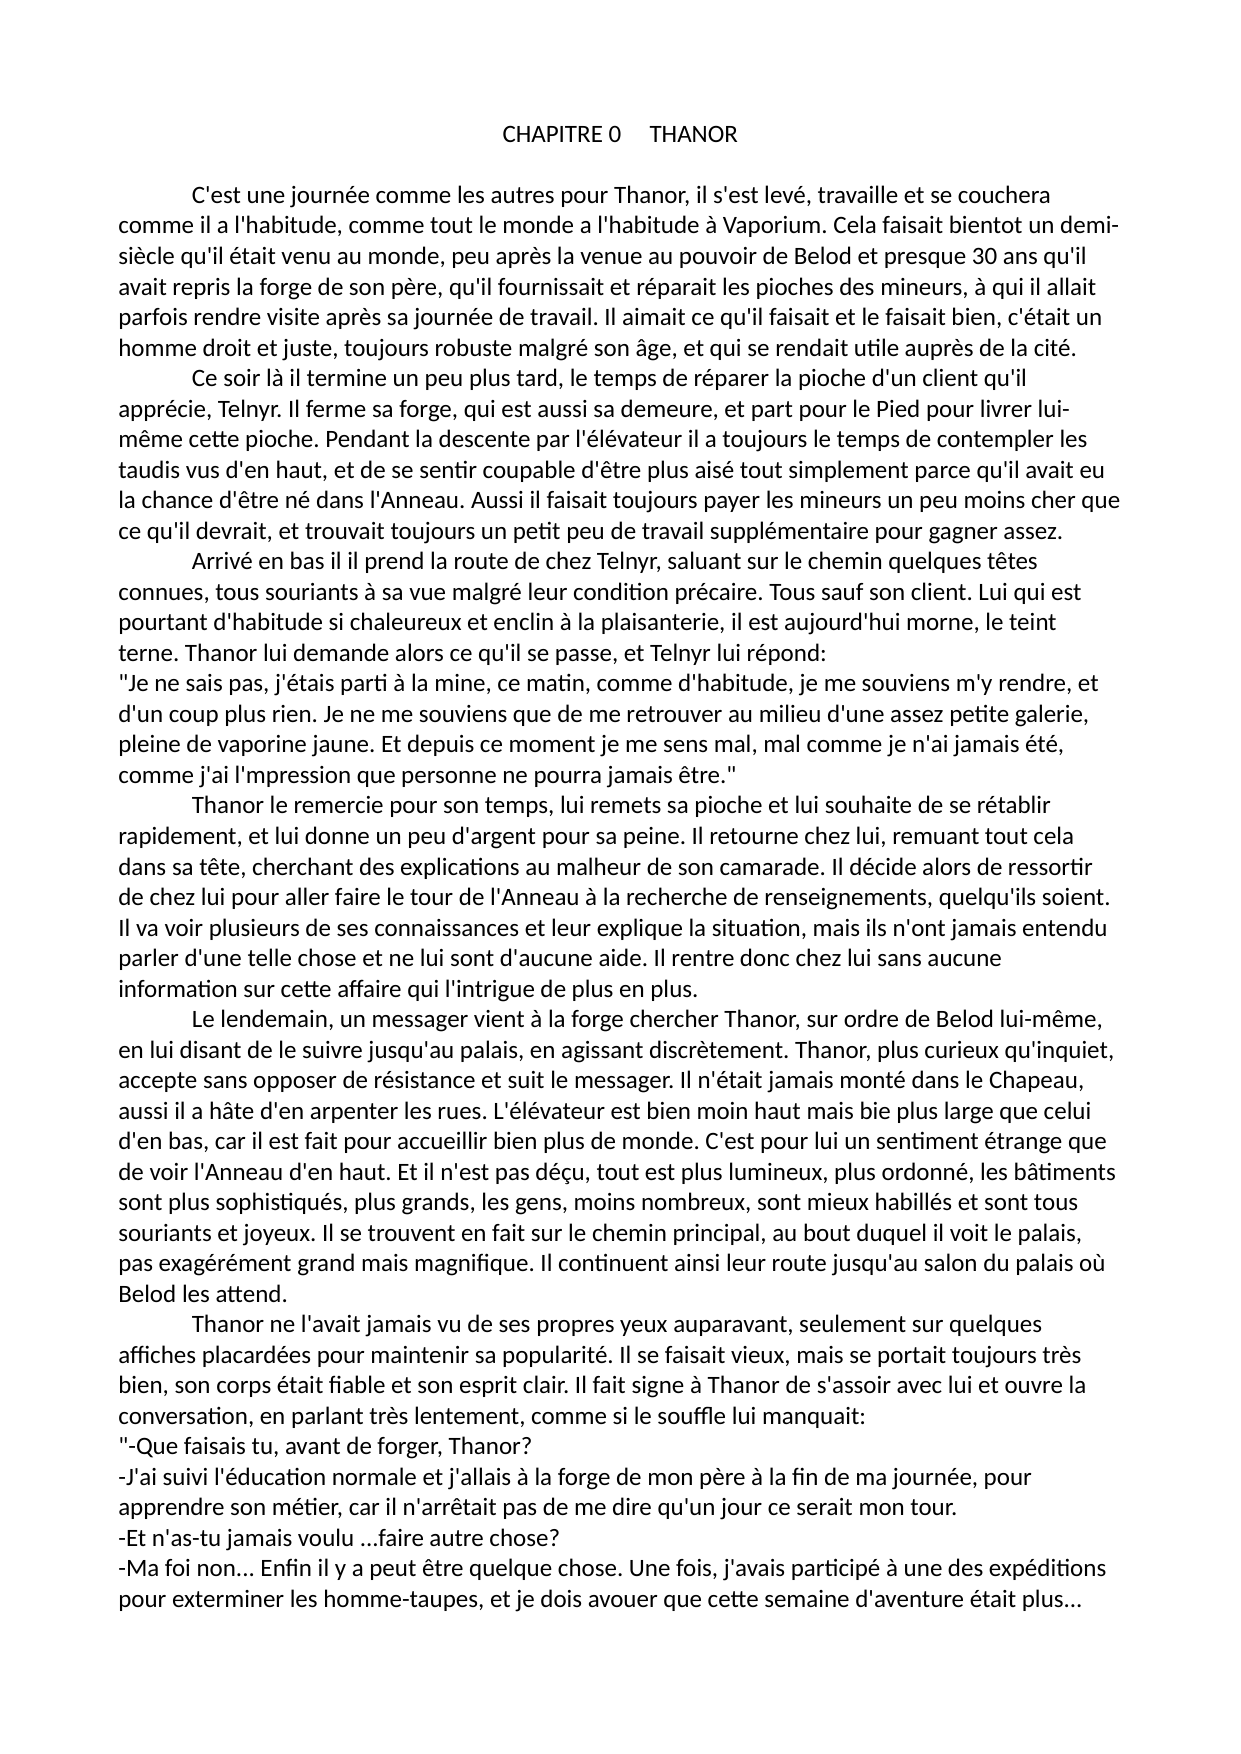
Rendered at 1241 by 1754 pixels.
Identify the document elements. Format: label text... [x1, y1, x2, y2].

text Le lendemain, un messager vient à la forge chercher Thanor, sur ordre de Belod lui-même, en lui disant de le suivre jusqu'au palais, en agissant discrètement. Thanor, plus curieux qu'inquiet, accepte sans opposer de résistance et suit le messager. Il n'était jamais monté dans le Chapeau, aussi il a hâte d'en arpenter les rues. L'élévateur est bien moin haut mais bie plus large que celui d'en bas, car il est fait pour accueillir bien plus de monde. C'est pour lui un sentiment étrange que de voir l'Anneau d'en haut. Et il n'est pas déçu, tout est plus lumineux, plus ordonné, les bâtiments sont plus sophistiqués, plus grands, les gens, moins nombreux, sont mieux habillés et sont tous souriants et joyeux. Il se trouvent en fait sur le chemin principal, au bout duquel il voit le palais, pas exagérément grand mais magnifique. Il continuent ainsi leur route jusqu'au salon du palais où Belod les attend. [118, 1003, 1122, 1308]
text -J'ai suivi l'éducation normale et j'allais à la forge de mon père à la fin de ma journée, pour apprendre son métier, car il n'arrêtait pas de me dire qu'un jour ce serait mon tour. [118, 1461, 1122, 1522]
text -Et n'as-tu jamais voulu ...faire autre chose? [118, 1522, 1122, 1553]
text "-Que faisais tu, avant de forger, Thanor? [118, 1431, 1122, 1461]
text Arrivé en bas il il prend la route de chez Telnyr, saluant sur le chemin quelques têtes connues, tous souriants à sa vue malgré leur condition précaire. Tous sauf son client. Lui qui est pourtant d'habitude si chaleureux et enclin à la plaisanterie, il est aujourd'hui morne, le teint terne. Thanor lui demande alors ce qu'il se passe, et Telnyr lui répond: [118, 545, 1122, 667]
text Ce soir là il termine un peu plus tard, le temps de réparer la pioche d'un client qu'il apprécie, Telnyr. Il ferme sa forge, qui est aussi sa demeure, et part pour le Pied pour livrer lui-même cette pioche. Pendant la descente par l'élévateur il a toujours le temps de contempler les taudis vus d'en haut, et de se sentir coupable d'être plus aisé tout simplement parce qu'il avait eu la chance d'être né dans l'Anneau. Aussi il faisait toujours payer les mineurs un peu moins cher que ce qu'il devrait, et trouvait toujours un petit peu de travail supplémentaire pour gagner assez. [118, 362, 1122, 545]
text Thanor ne l'avait jamais vu de ses propres yeux auparavant, seulement sur quelques affiches placardées pour maintenir sa popularité. Il se faisait vieux, mais se portait toujours très bien, son corps était fiable et son esprit clair. Il fait signe à Thanor de s'assoir avec lui et ouvre la conversation, en parlant très lentement, comme si le souffle lui manquait: [118, 1308, 1122, 1431]
text -Ma foi non... Enfin il y a peut être quelque chose. Une fois, j'avais participé à une des expéditions pour exterminer les homme-taupes, et je dois avouer que cette semaine d'aventure était plus... [118, 1553, 1122, 1614]
text Thanor le remercie pour son temps, lui remets sa pioche et lui souhaite de se rétablir rapidement, et lui donne un peu d'argent pour sa peine. Il retourne chez lui, remuant tout cela dans sa tête, cherchant des explications au malheur de son camarade. Il décide alors de ressortir de chez lui pour aller faire le tour de l'Anneau à la recherche de renseignements, quelqu'ils soient. Il va voir plusieurs de ses connaissances et leur explique la situation, mais ils n'ont jamais entendu parler d'une telle chose et ne lui sont d'aucune aide. Il rentre donc chez lui sans aucune information sur cette affaire qui l'intrigue de plus en plus. [118, 789, 1122, 1003]
text "Je ne sais pas, j'étais parti à la mine, ce matin, comme d'habitude, je me souviens m'y rendre, et d'un coup plus rien. Je ne me souviens que de me retrouver au milieu d'une assez petite galerie, pleine de vaporine jaune. Et depuis ce moment je me sens mal, mal comme je n'ai jamais été, comme j'ai l'mpression que personne ne pourra jamais être." [118, 667, 1122, 789]
text C'est une journée comme les autres pour Thanor, il s'est levé, travaille et se couchera comme il a l'habitude, comme tout le monde a l'habitude à Vaporium. Cela faisait bientot un demi-siècle qu'il était venu au monde, peu après la venue au pouvoir de Belod et presque 30 ans qu'il avait repris la forge de son père, qu'il fournissait et réparait les pioches des mineurs, à qui il allait parfois rendre visite après sa journée de travail. Il aimait ce qu'il faisait et le faisait bien, c'était un homme droit et juste, toujours robuste malgré son âge, et qui se rendait utile auprès de la cité. [118, 179, 1122, 362]
text CHAPITRE 0 THANOR [118, 118, 1122, 149]
